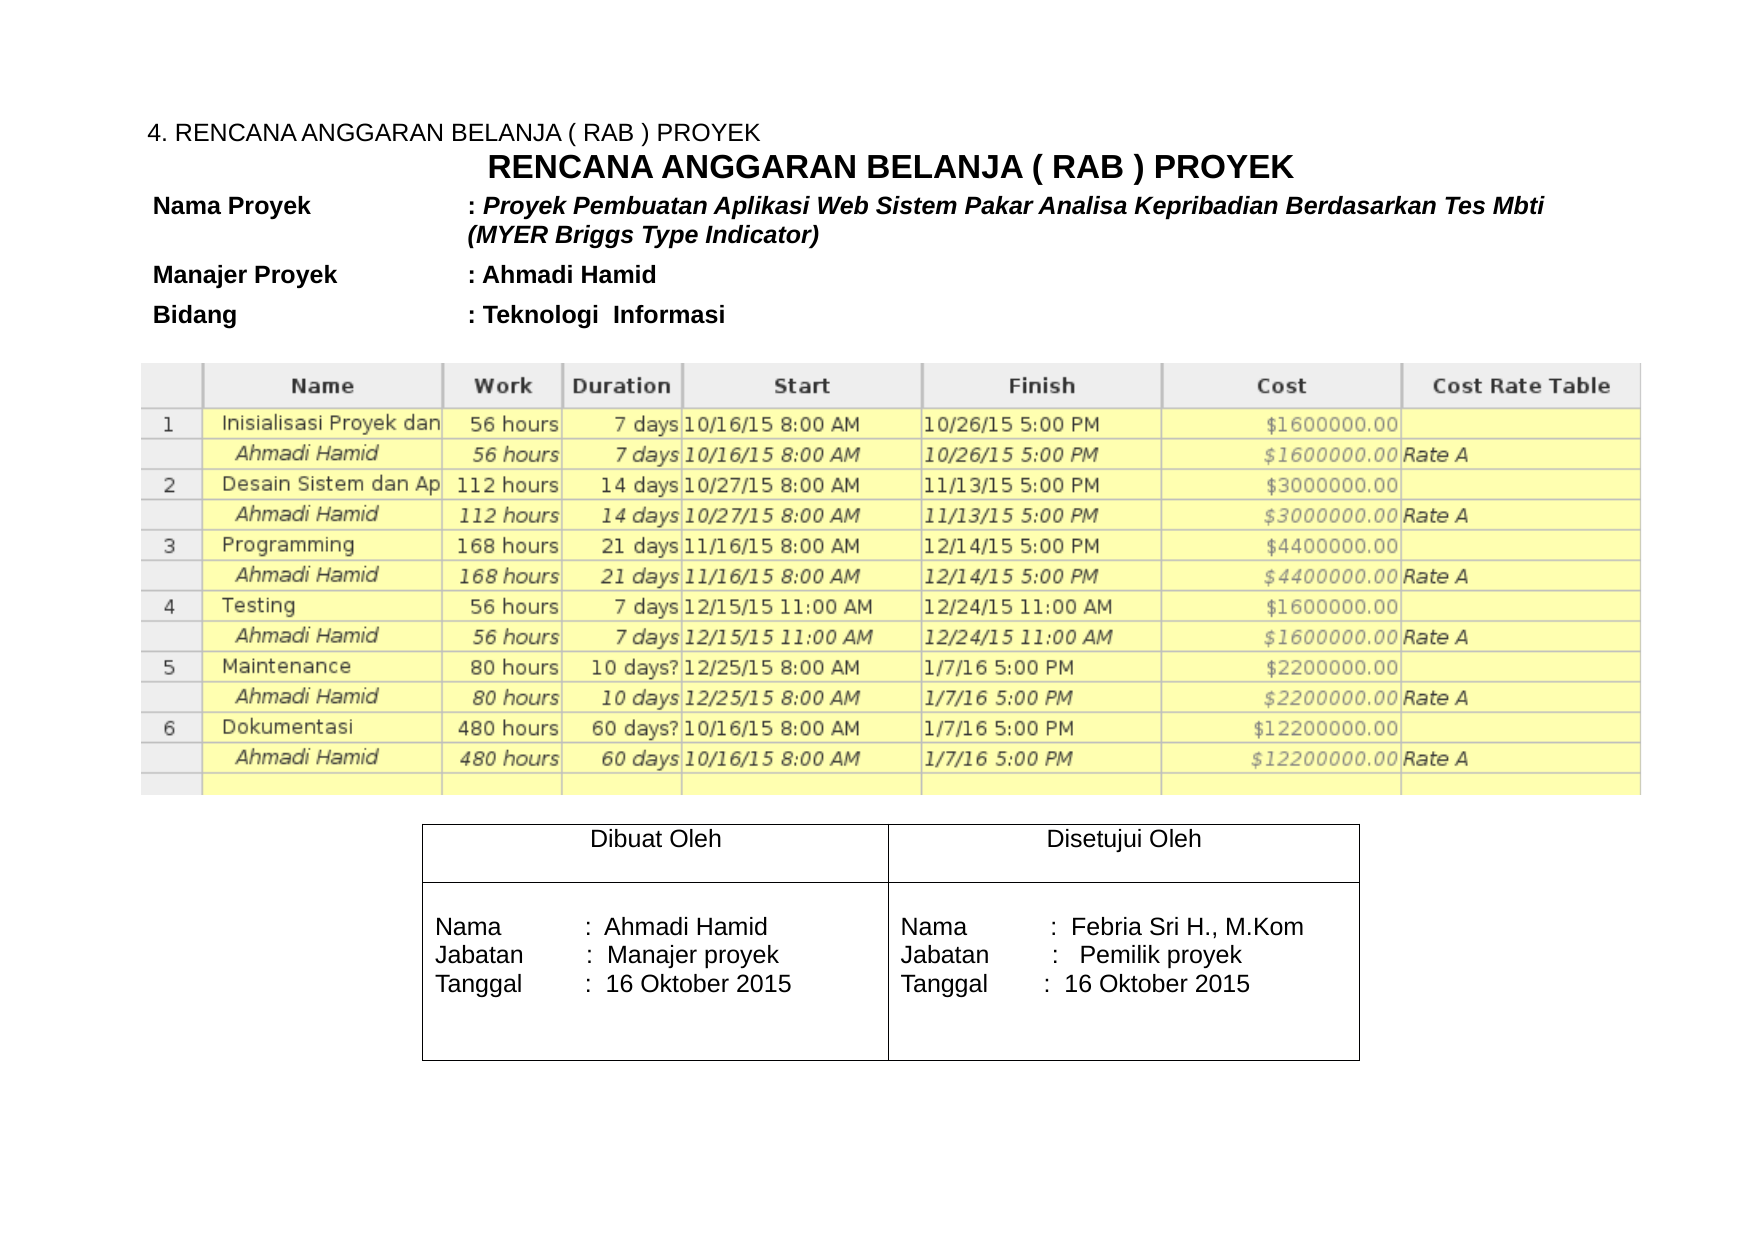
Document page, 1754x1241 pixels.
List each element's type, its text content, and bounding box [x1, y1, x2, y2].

table_cell Manajer Proyek [147, 254, 462, 294]
table_cell Bidang [147, 295, 462, 335]
table_header Disetujui Oleh [889, 825, 1359, 882]
table_header : Proyek Pembuatan Aplikasi Web Sistem Pakar Analisa Kepribadian Berdasarkan Tes Mbti (MYER Briggs Type Indicator) [462, 185, 1635, 254]
table_header Dibuat Oleh [423, 825, 888, 882]
picture [141, 363, 1642, 795]
table_cell : Teknologi Informasi [462, 295, 1635, 335]
table_cell Nama : Febria Sri H., M.Kom Jabatan : Pemilik proyek Tanggal : 16 Oktober 2015 [889, 883, 1359, 1059]
table_cell : Ahmadi Hamid [462, 254, 1635, 294]
text RENCANA ANGGARAN BELANJA ( RAB ) PROYEK [147, 147, 1635, 185]
table_cell Nama : Ahmadi Hamid Jabatan : Manajer proyek Tanggal : 16 Oktober 2015 [423, 883, 888, 1059]
table_header Nama Proyek [147, 185, 462, 254]
text 4. RENCANA ANGGARAN BELANJA ( RAB ) PROYEK [147, 118, 1635, 147]
